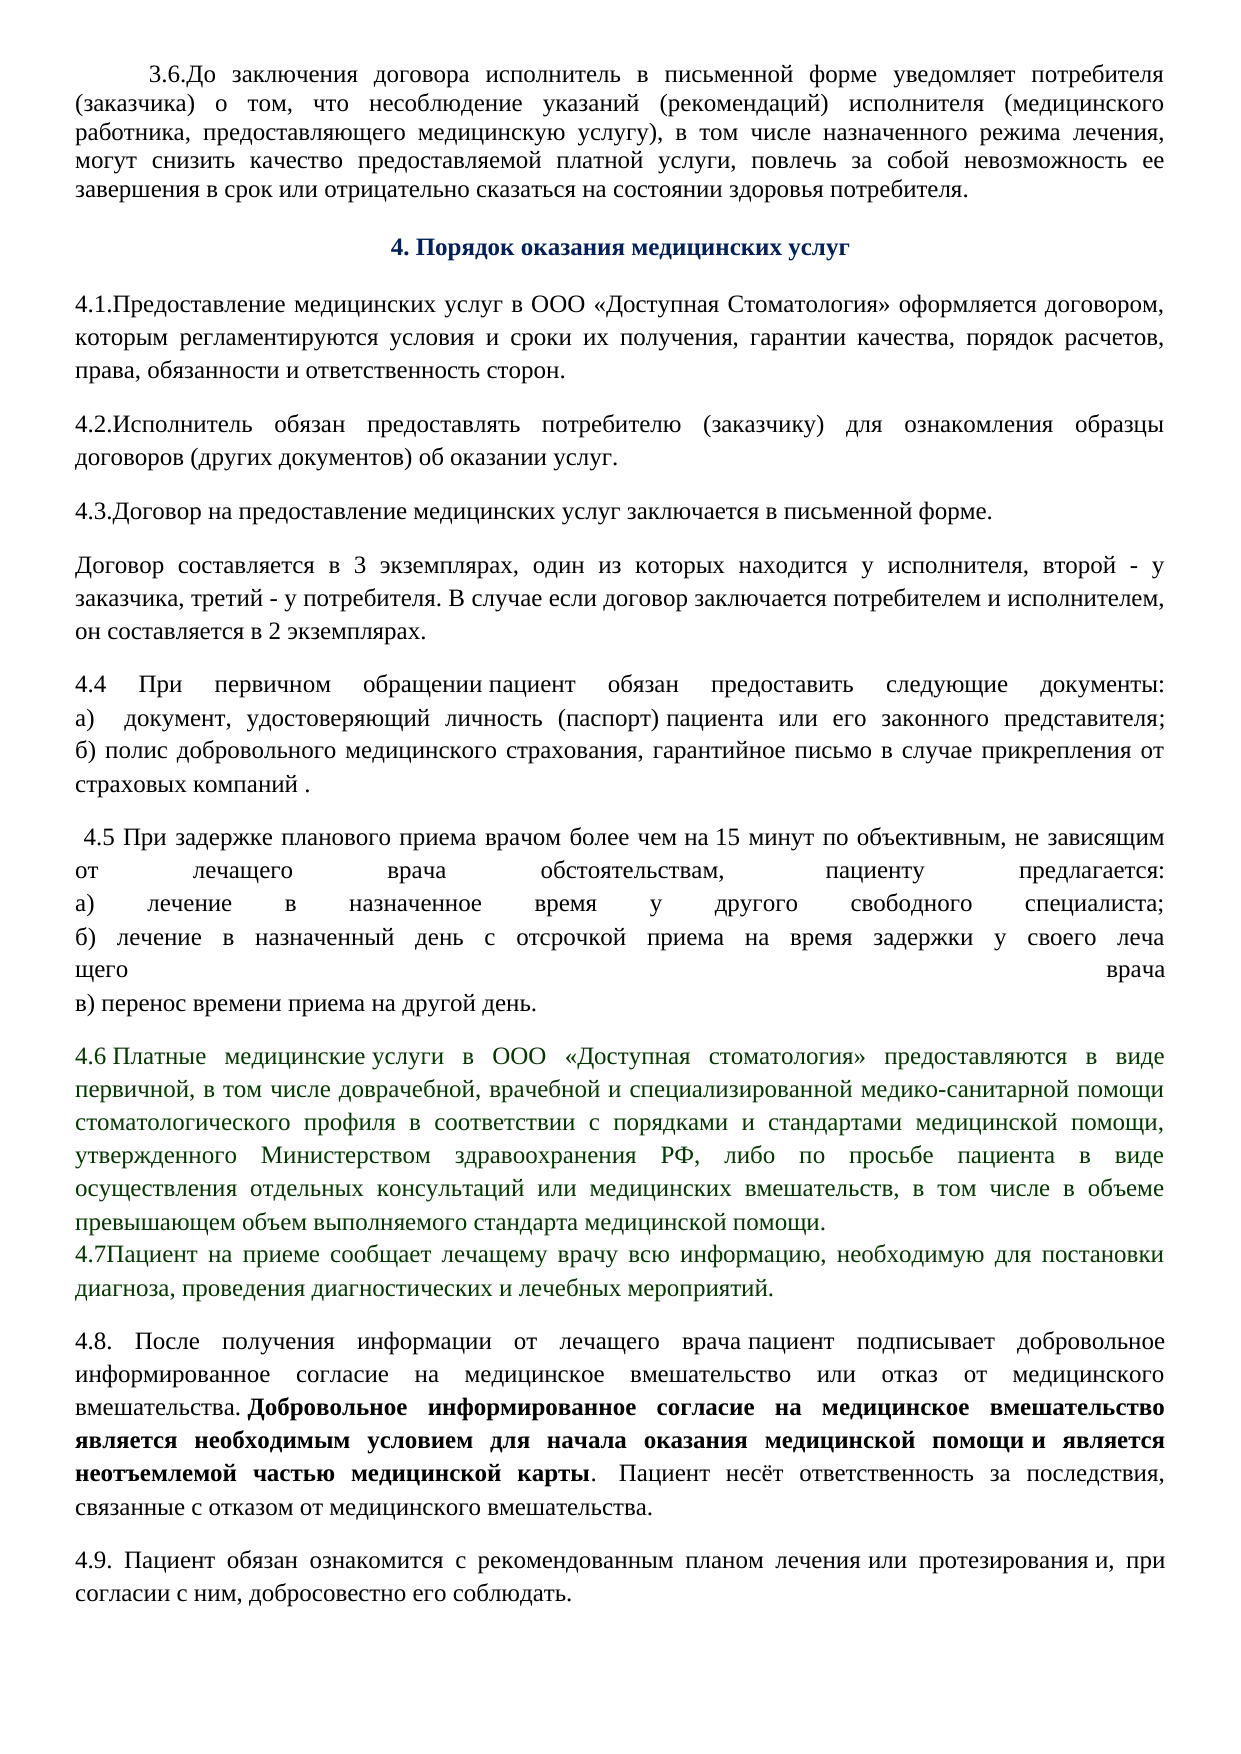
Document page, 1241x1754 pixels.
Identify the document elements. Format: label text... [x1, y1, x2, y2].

text 4.5 При задержке планового приема врачом более чем на 15 минут по объективным, не зависящим от лечащего врача обстоятельствам, пациенту предлагается: а) лечение в назначенное время у другого свободного специалиста; б) лечение в назначенный день с отсрочкой приема на время задержки у своего леча щего врача в) перенос времени приема на другой день. [75, 822, 1165, 1016]
text 3.6.До заключения договора исполнитель в письменной форме уведомляет потребителя (заказчика) о том, что несоблюдение указаний (рекомендаций) исполнителя (медицинского работника, предоставляющего медицинскую услугу), в том числе назначенного режима лечения, могут снизить качество предоставляемой платной услуги, повлечь за собой невозможность ее завершения в срок или отрицательно сказаться на состоянии здоровья потребителя. [75, 59, 1165, 203]
text 4.6 Платные медицинские услуги в ООО «Доступная стоматология» предоставляются в виде первичной, в том числе доврачебной, врачебной и специализированной медико-санитарной помощи стоматологического профиля в соответствии с порядками и стандартами медицинской помощи, утвержденного Министерством здравоохранения РФ, либо по просьбе пациента в виде осуществления отдельных консультаций или медицинских вмешательств, в том числе в объеме превышающем объем выполняемого стандарта медицинской помощи. 4.7Пациент на приеме сообщает лечащему врачу всю информацию, необходимую для постановки диагноза, проведения диагностических и лечебных мероприятий. [75, 1041, 1165, 1301]
text 4.4 При первичном обращении пациент обязан предоставить следующие документы: а) документ, удостоверяющий личность (паспорт) пациента или его законного представителя; б) полис добровольного медицинского страхования, гарантийное письмо в случае прикрепления от страховых компаний . [75, 669, 1165, 797]
text 4. Порядок оказания медицинских услуг [75, 232, 1165, 260]
text Договор составляется в 3 экземплярах, один из которых находится у исполнителя, второй - у заказчика, третий - у потребителя. В случае если договор заключается потребителем и исполнителем, он составляется в 2 экземплярах. [75, 550, 1165, 644]
text 4.9. Пациент обязан ознакомится с рекомендованным планом лечения или протезирования и, при согласии с ним, добросовестно его соблюдать. [75, 1545, 1165, 1607]
text 4.8. После получения информации от лечащего врача пациент подписывает добровольное информированное согласие на медицинское вмешательство или отказ от медицинского вмешательства. Добровольное информированное согласие на медицинское вмешательство является необходимым условием для начала оказания медицинской помощи и является неотъемлемой частью медицинской карты. Пациент несёт ответственность за последствия, связанные с отказом от медицинского вмешательства. [75, 1326, 1165, 1520]
text 4.2.Исполнитель обязан предоставлять потребителю (заказчику) для ознакомления образцы договоров (других документов) об оказании услуг. [75, 409, 1165, 471]
text 4.1.Предоставление медицинских услуг в ООО «Доступная Стоматология» оформляется договором, которым регламентируются условия и сроки их получения, гарантии качества, порядок расчетов, права, обязанности и ответственность сторон. [75, 289, 1165, 384]
text 4.3.Договор на предоставление медицинских услуг заключается в письменной форме. [75, 496, 1165, 524]
